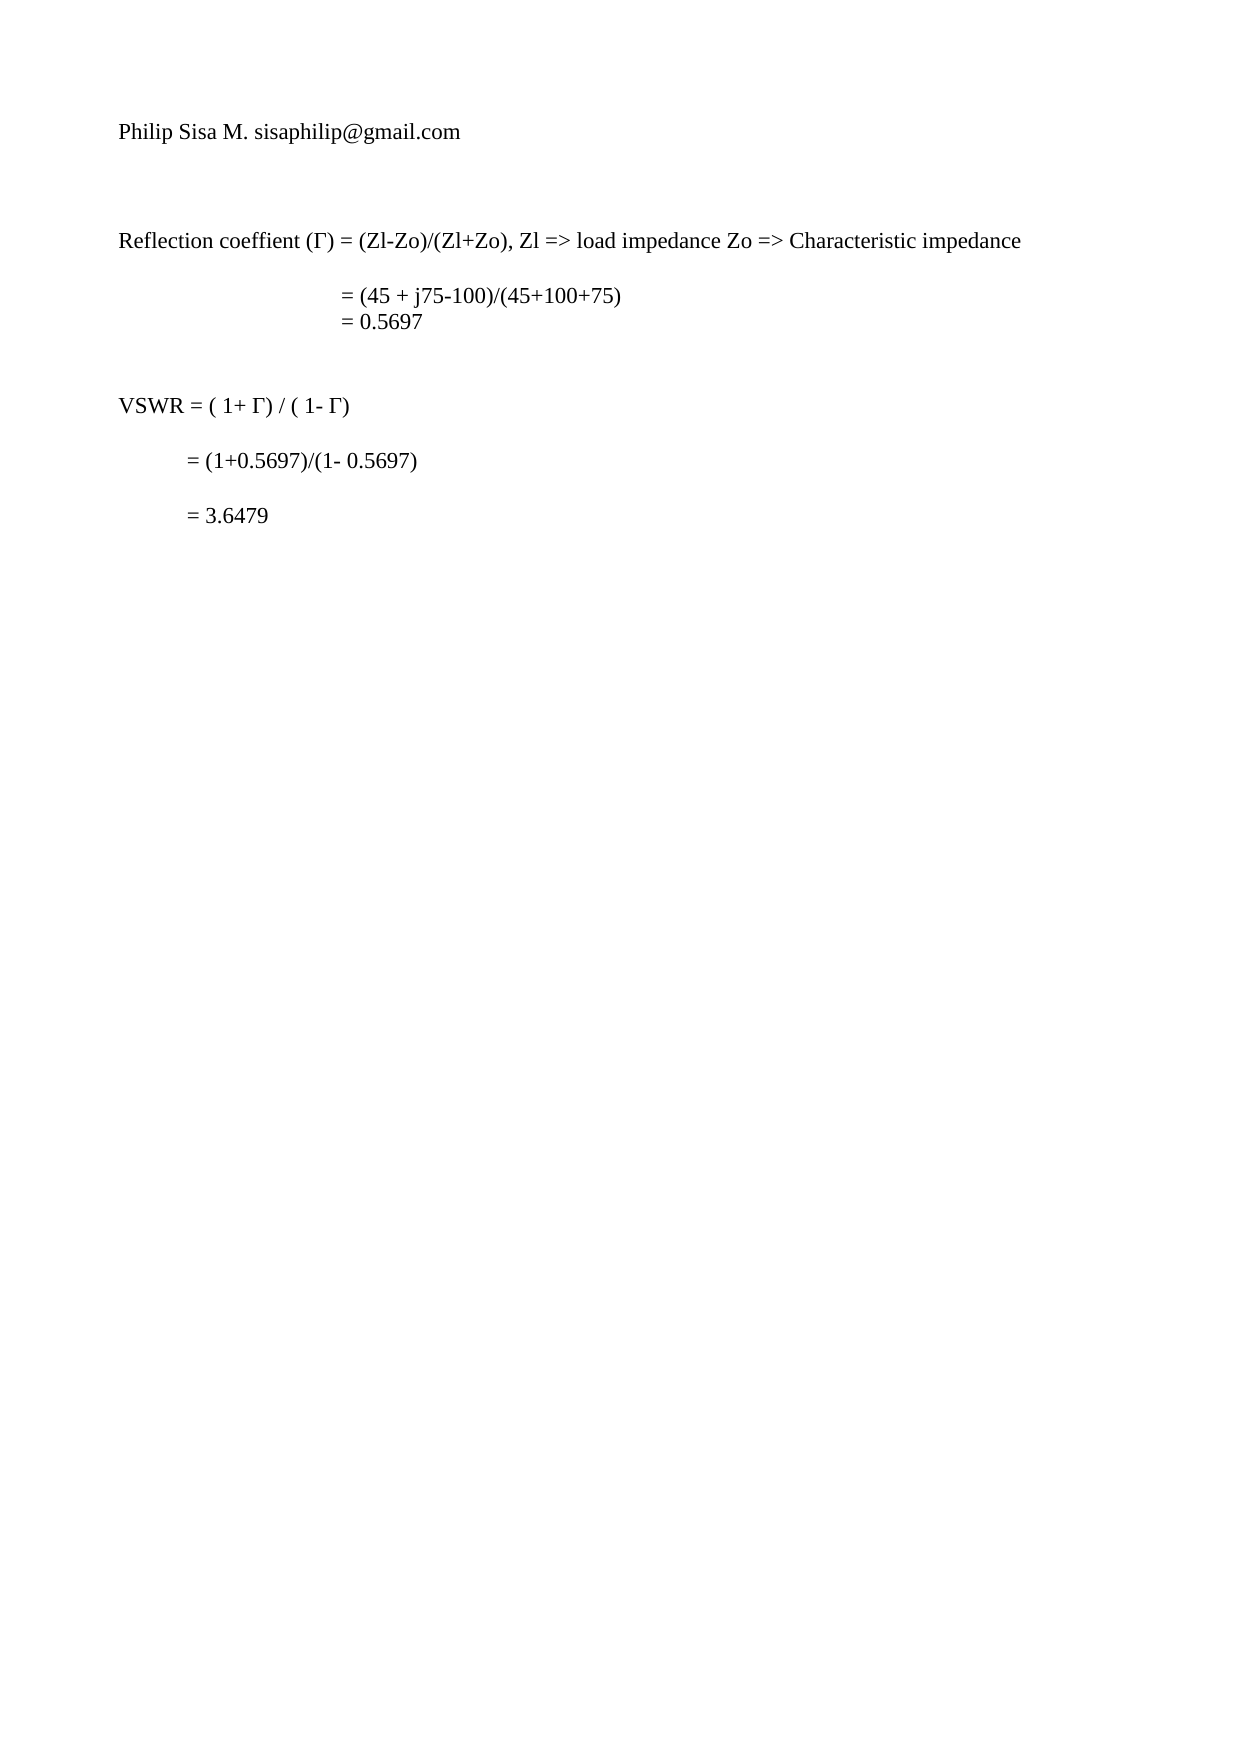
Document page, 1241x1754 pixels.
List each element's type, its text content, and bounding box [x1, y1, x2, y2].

text = (45 + j75-100)/(45+100+75) [118, 282, 1122, 308]
text VSWR = ( 1+ Γ) / ( 1- Γ) [118, 392, 1122, 418]
text = 3.6479 [118, 502, 1122, 528]
text = (1+0.5697)/(1- 0.5697) [118, 447, 1122, 473]
text Reflection coeffient (Γ) = (Zl-Zo)/(Zl+Zo), Zl => load impedance Zo => Characteristic impedance [118, 227, 1122, 253]
text = 0.5697 [118, 308, 1122, 334]
